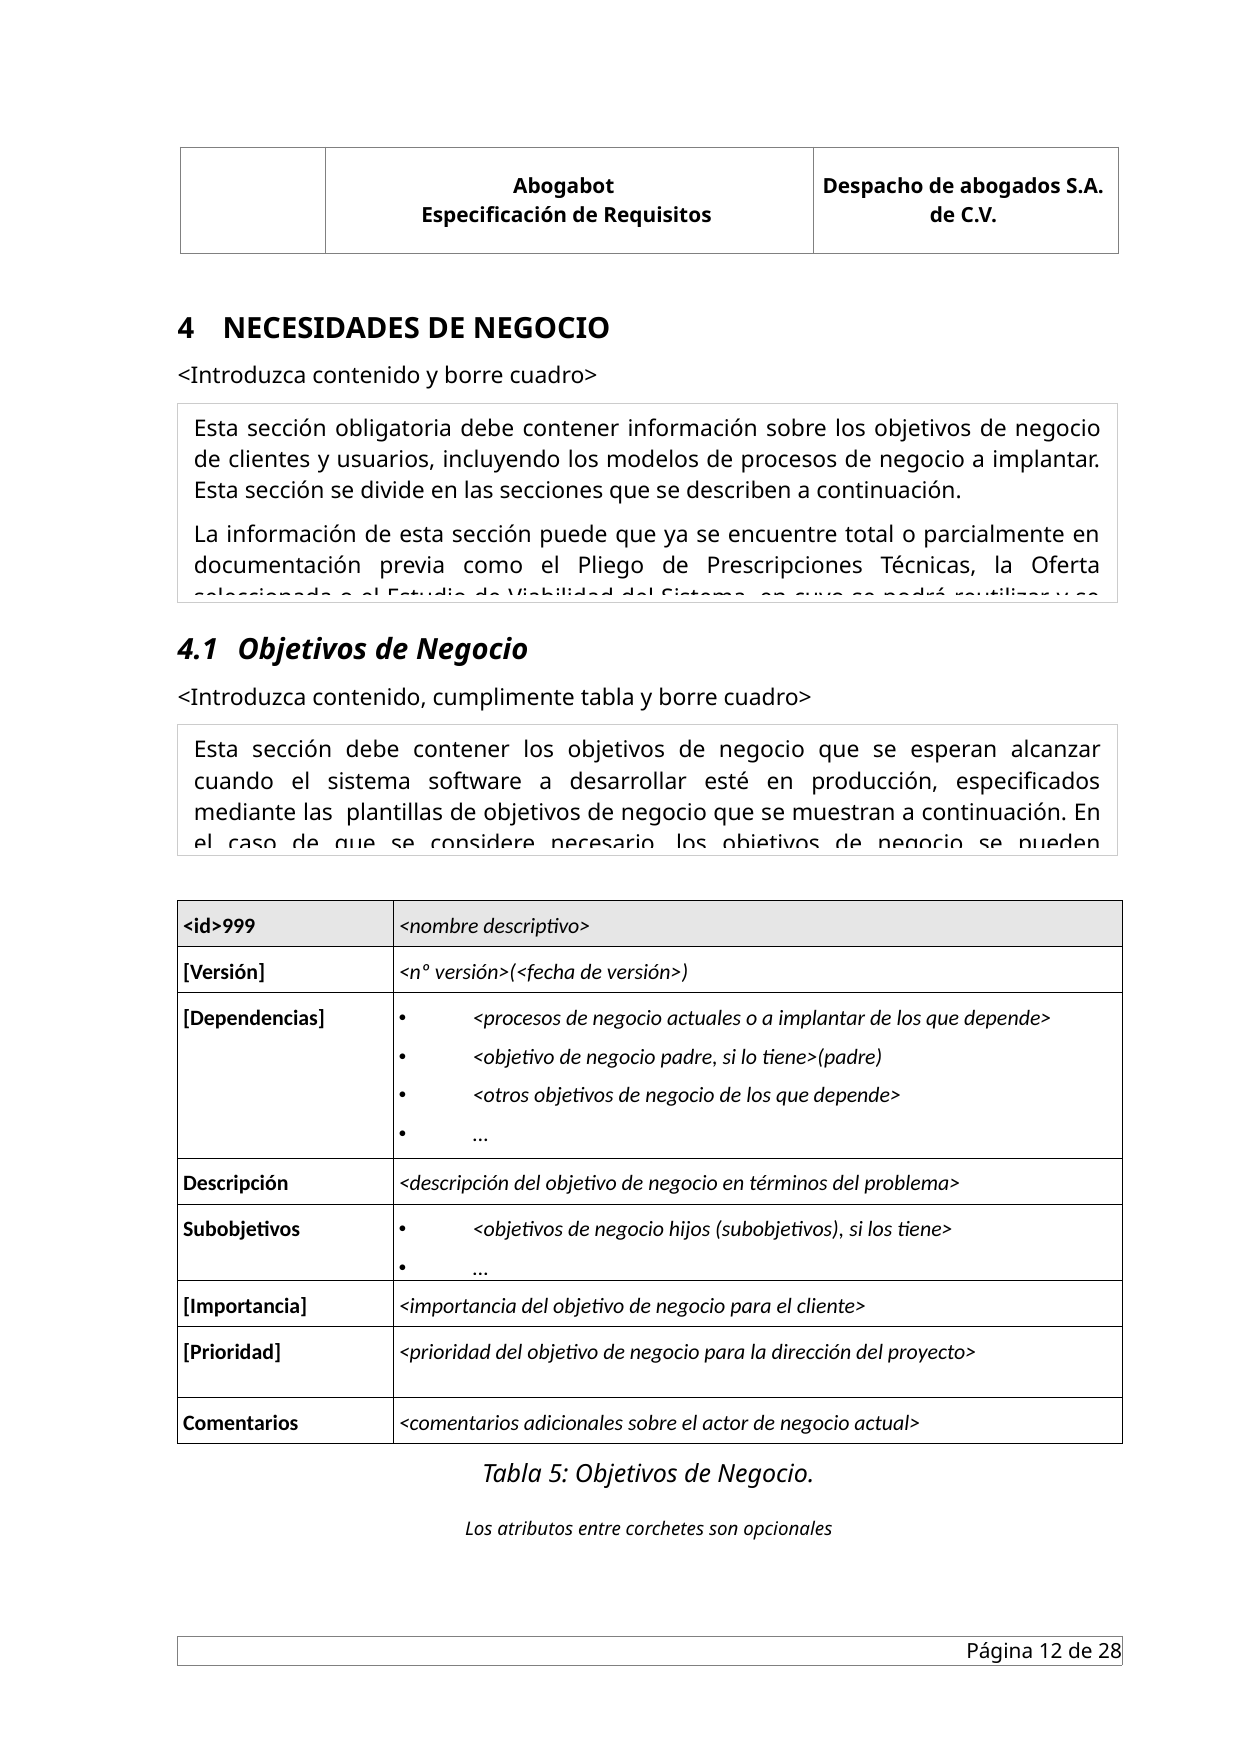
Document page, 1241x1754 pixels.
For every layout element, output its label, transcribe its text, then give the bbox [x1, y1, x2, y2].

text <Introduzca contenido y borre cuadro> [177, 359, 1122, 390]
table_cell [Prioridad] [178, 1327, 393, 1397]
table_cell <prioridad del objetivo de negocio para la dirección del proyecto> [394, 1327, 1122, 1397]
table_cell Descripción [178, 1159, 393, 1203]
subtitle Objetivos de Negocio [177, 628, 1122, 668]
table_cell <descripción del objetivo de negocio en términos del problema> [394, 1159, 1122, 1203]
subtitle NECESIDADES DE NEGOCIO [177, 307, 1122, 347]
table_cell Comentarios [178, 1398, 393, 1443]
text Esta sección obligatoria debe contener información sobre los objetivos de negocio de clientes y usuarios, incluyendo los modelos de procesos de negocio a implantar. Esta sección se divide en las secciones que se describen a continuación. [194, 412, 1101, 506]
text Los atributos entre corchetes son opcionales [177, 1515, 1122, 1541]
text Tabla 5: Objetivos de Negocio. [177, 1456, 1122, 1490]
table_header <nombre descriptivo> [394, 901, 1122, 946]
table_cell [Dependencias] [178, 993, 393, 1157]
table_cell <importancia del objetivo de negocio para el cliente> [394, 1281, 1122, 1326]
text La información de esta sección puede que ya se encuentre total o parcialmente en documentación previa como el Pliego de Prescripciones Técnicas, la Oferta seleccionada o el Estudio de Viabilidad del Sistema, en cuyo se podrá reutilizar y se hará referencia a dichos documentos como fuente de la misma. [194, 518, 1101, 594]
table_cell [Versión] [178, 947, 393, 992]
text <Introduzca contenido, cumplimente tabla y borre cuadro> [177, 681, 1122, 712]
table_cell <objetivos de negocio hijos (subobjetivos), si los tiene> ... [394, 1205, 1122, 1280]
text Esta sección debe contener los objetivos de negocio que se esperan alcanzar cuando el sistema software a desarrollar esté en producción, especificados mediante las plantillas de objetivos de negocio que se muestran a continuación. En el caso de que se considere necesario, los objetivos de negocio se pueden descomponer jerárquicamente para facilitar su comprensión y representar dicha jerarquía de forma gráfica. [194, 733, 1101, 847]
table_cell <procesos de negocio actuales o a implantar de los que depende> <objetivo de negocio padre, si lo tiene>(padre) <otros objetivos de negocio de los que depende> ... [394, 993, 1122, 1157]
table_cell Subobjetivos [178, 1205, 393, 1280]
table_header <id>999 [178, 901, 393, 946]
table_cell <comentarios adicionales sobre el actor de negocio actual> [394, 1398, 1122, 1443]
table_cell [Importancia] [178, 1281, 393, 1326]
table_cell <nº versión>(<fecha de versión>) [394, 947, 1122, 992]
